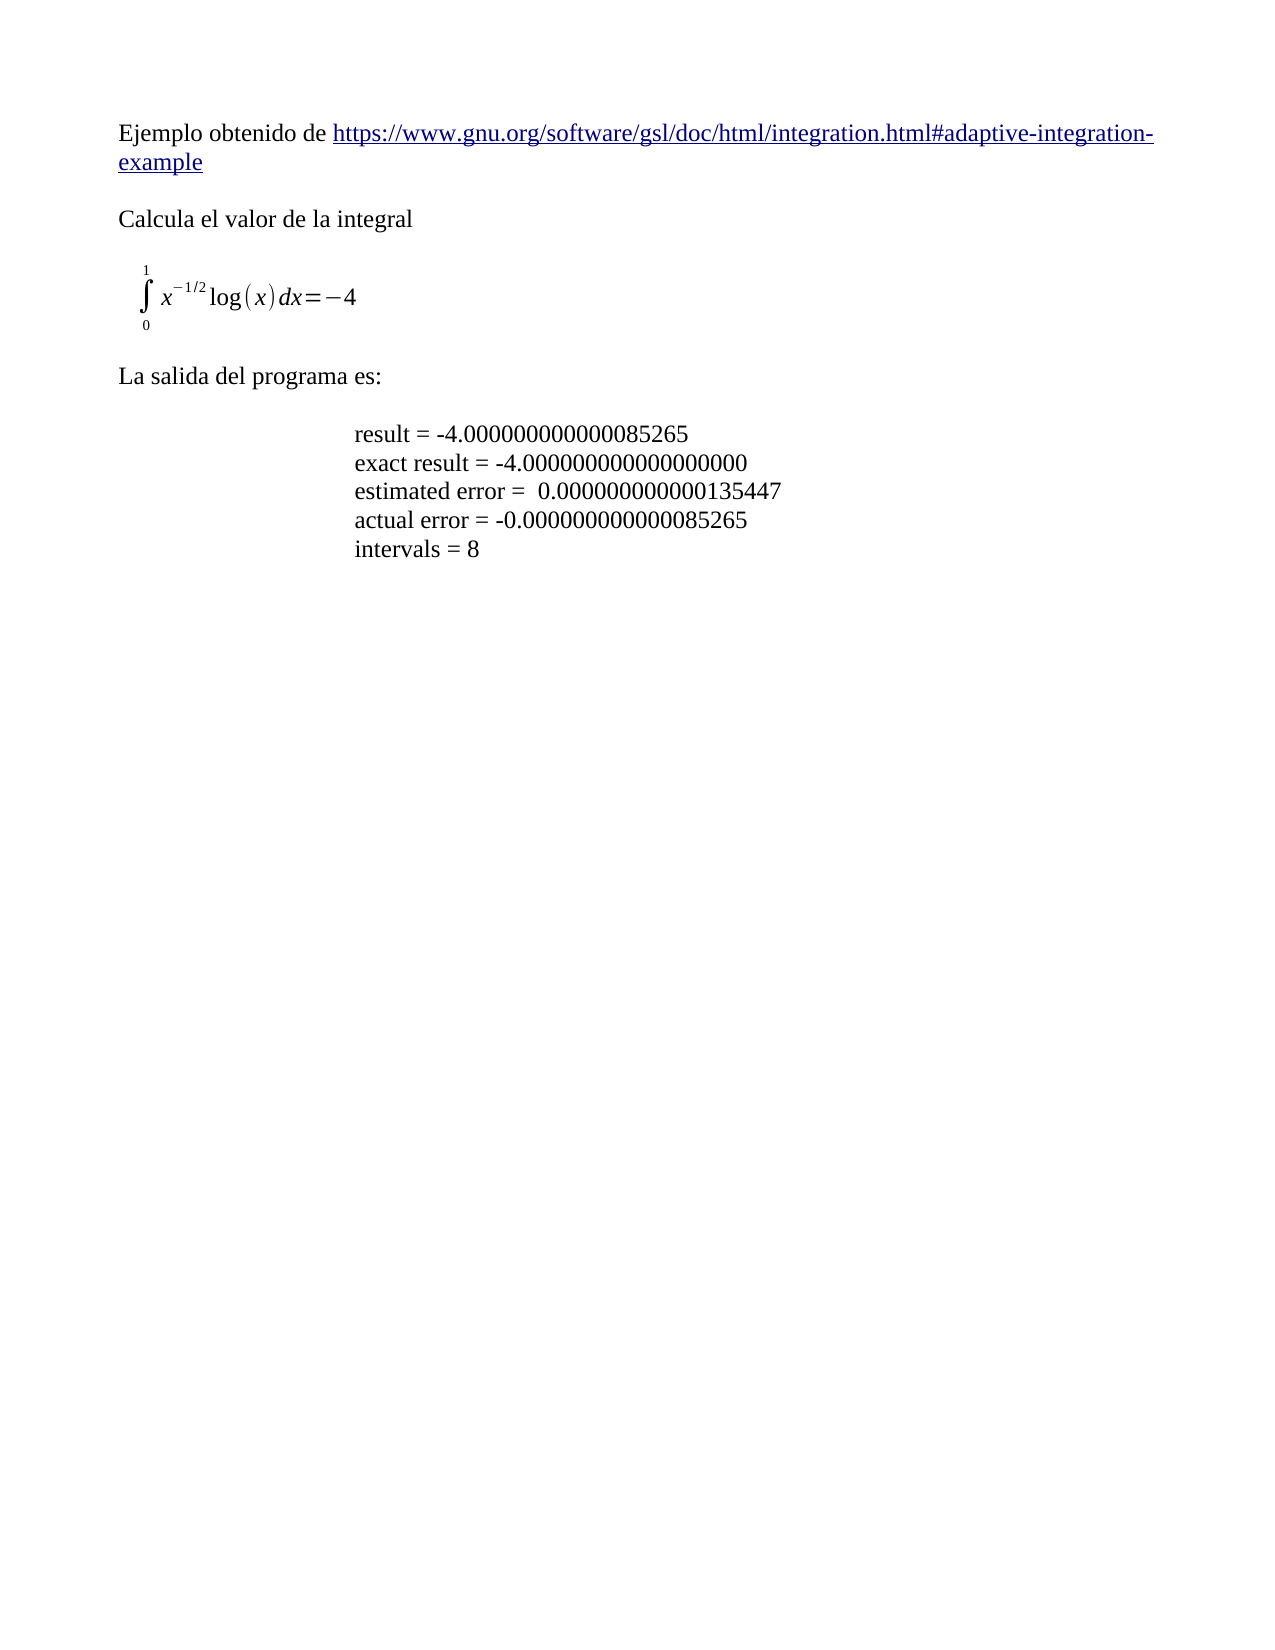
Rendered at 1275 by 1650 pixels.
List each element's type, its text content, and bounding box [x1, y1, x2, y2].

text exact result = -4.000000000000000000 [118, 448, 1157, 476]
text actual error = -0.000000000000085265 [118, 505, 1157, 534]
text La salida del programa es: [118, 361, 1157, 390]
text Calcula el valor de la integral [118, 204, 1157, 233]
text estimated error = 0.000000000000135447 [118, 476, 1157, 505]
text intervals = 8 [118, 534, 1157, 563]
text Ejemplo obtenido de https://www.gnu.org/software/gsl/doc/html/integration.html#adaptive-integration-example [118, 118, 1157, 176]
text result = -4.000000000000085265 [118, 419, 1157, 448]
